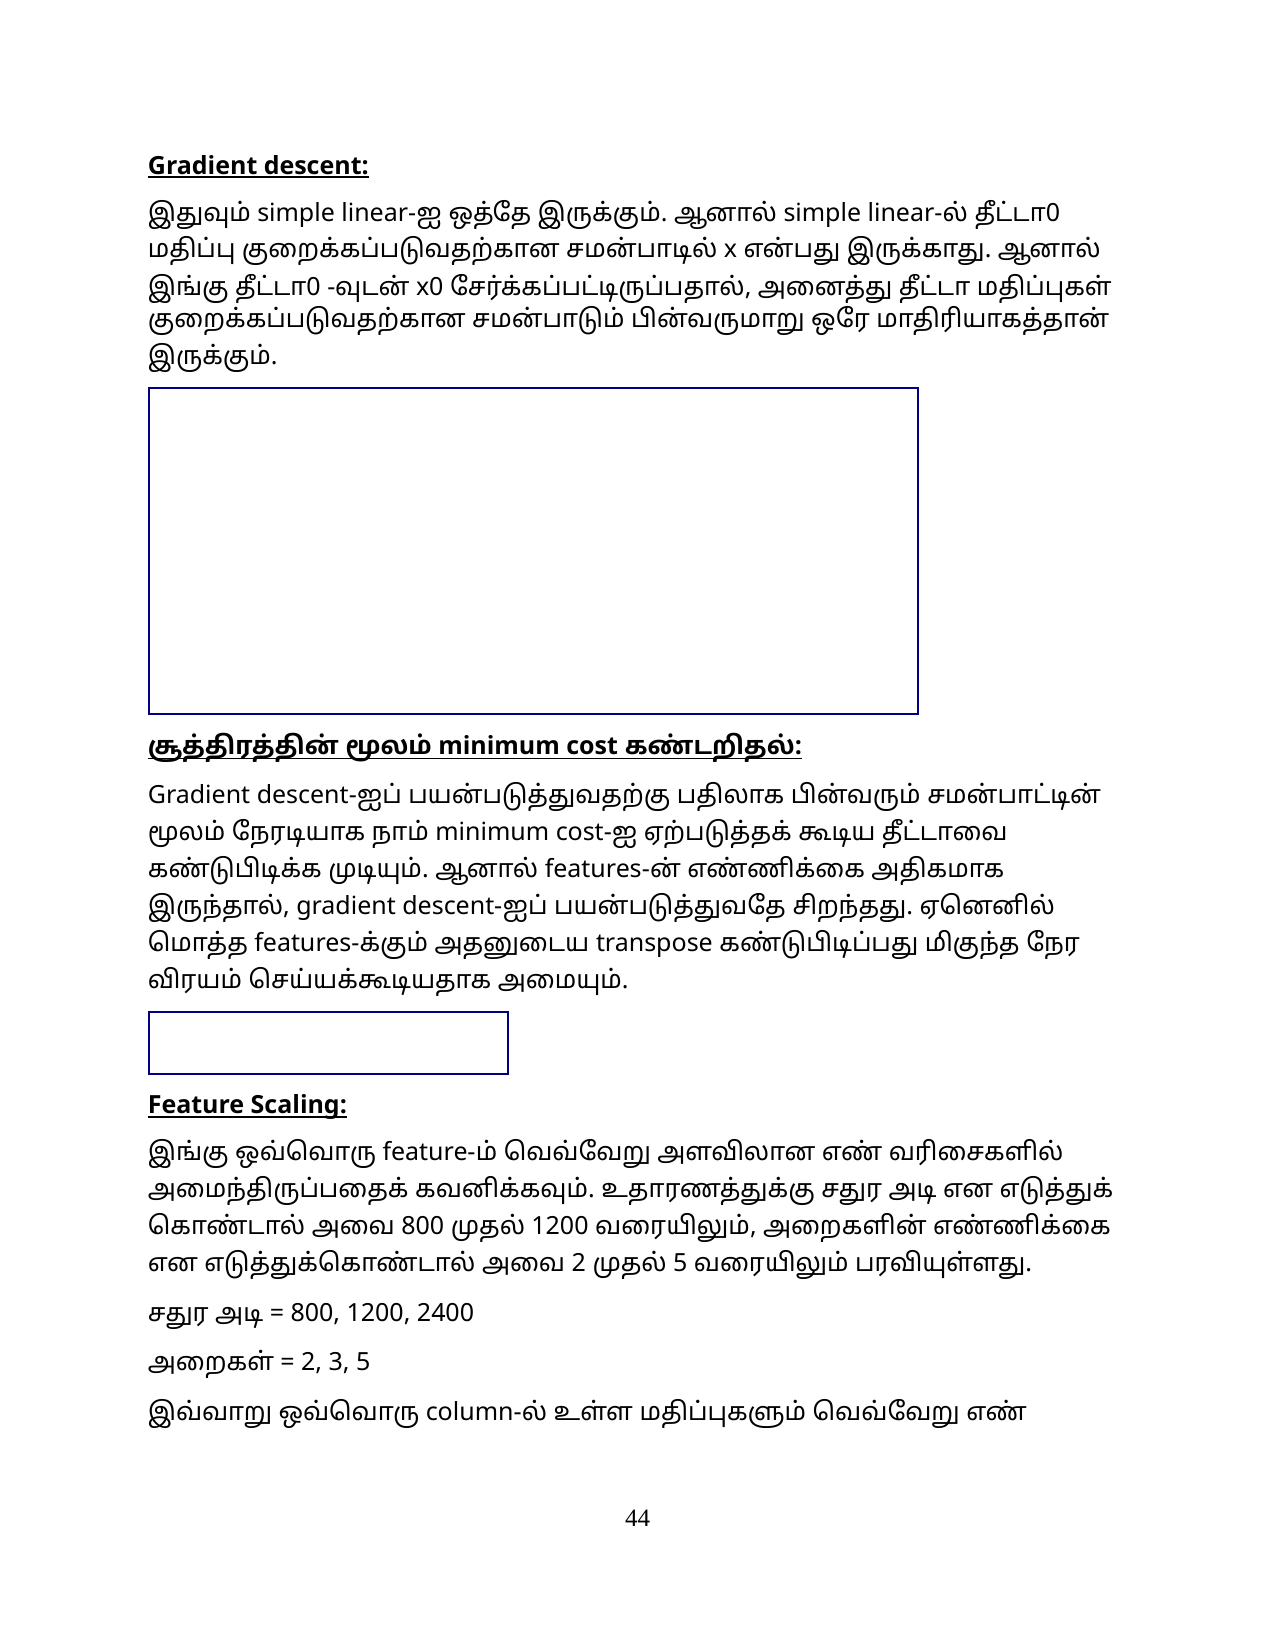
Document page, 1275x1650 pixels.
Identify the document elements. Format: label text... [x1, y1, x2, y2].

text அறைகள் = 2, 3, 5 [118, 1314, 1157, 1364]
text இங்கு ஒவ்வொரு feature-ம் வெவ்வேறு அளவிலான எண் வரிசைகளில் அமைந்திருப்பதைக் கவனிக்கவும். உதாரணத்துக்கு சதுர அடி என எடுத்துக் கொண்டால் அவை 800 முதல் 1200 வரையிலும், அறைகளின் எண்ணிக்கை என எடுத்துக்கொண்டால் அவை 2 முதல் 5 வரையிலும் பரவியுள்ளது. [118, 1104, 1157, 1265]
text இதுவும் simple linear-ஐ ஒத்தே இருக்கும். ஆனால் simple linear-ல் தீட்டா0 மதிப்பு குறைக்கப்படுவதற்கான சமன்பாடில் x என்பது இருக்காது. ஆனால் இங்கு தீட்டா0 -வுடன் x0 சேர்க்கப்பட்டிருப்பதால், அனைத்து தீட்டா மதிப்புகள் குறைக்கப்படுவதற்கான சமன்பாடும் பின்வருமாறு ஒரே மாதிரியாகத்தான் இருக்கும். [118, 165, 1157, 375]
text சூத்திரத்தின் மூலம் minimum cost கண்டறிதல்: [118, 698, 1157, 747]
text சதுர அடி = 800, 1200, 2400 [118, 1265, 1157, 1314]
text இவ்வாறு ஒவ்வொரு column-ல் உள்ள மதிப்புகளும் வெவ்வேறு எண் [118, 1364, 1157, 1459]
text Feature Scaling: [150, 1058, 507, 1073]
text Feature Scaling: [118, 1058, 1157, 1104]
text Gradient descent: [118, 118, 1157, 165]
text Gradient descent-ஐப் பயன்படுத்துவதற்கு பதிலாக பின்வரும் சமன்பாட்டின் மூலம் நேரடியாக நாம் minimum cost-ஐ ஏற்படுத்தக் கூடிய தீட்டாவை கண்டுபிடிக்க முடியும். ஆனால் features-ன் எண்ணிக்கை அதிகமாக இருந்தால், gradient descent-ஐப் பயன்படுத்துவதே சிறந்தது. ஏனெனில் மொத்த features-க்கும் அதனுடைய transpose கண்டுபிடிப்பது மிகுந்த நேர விரயம் செய்யக்கூடியதாக அமையும். [118, 747, 1157, 999]
